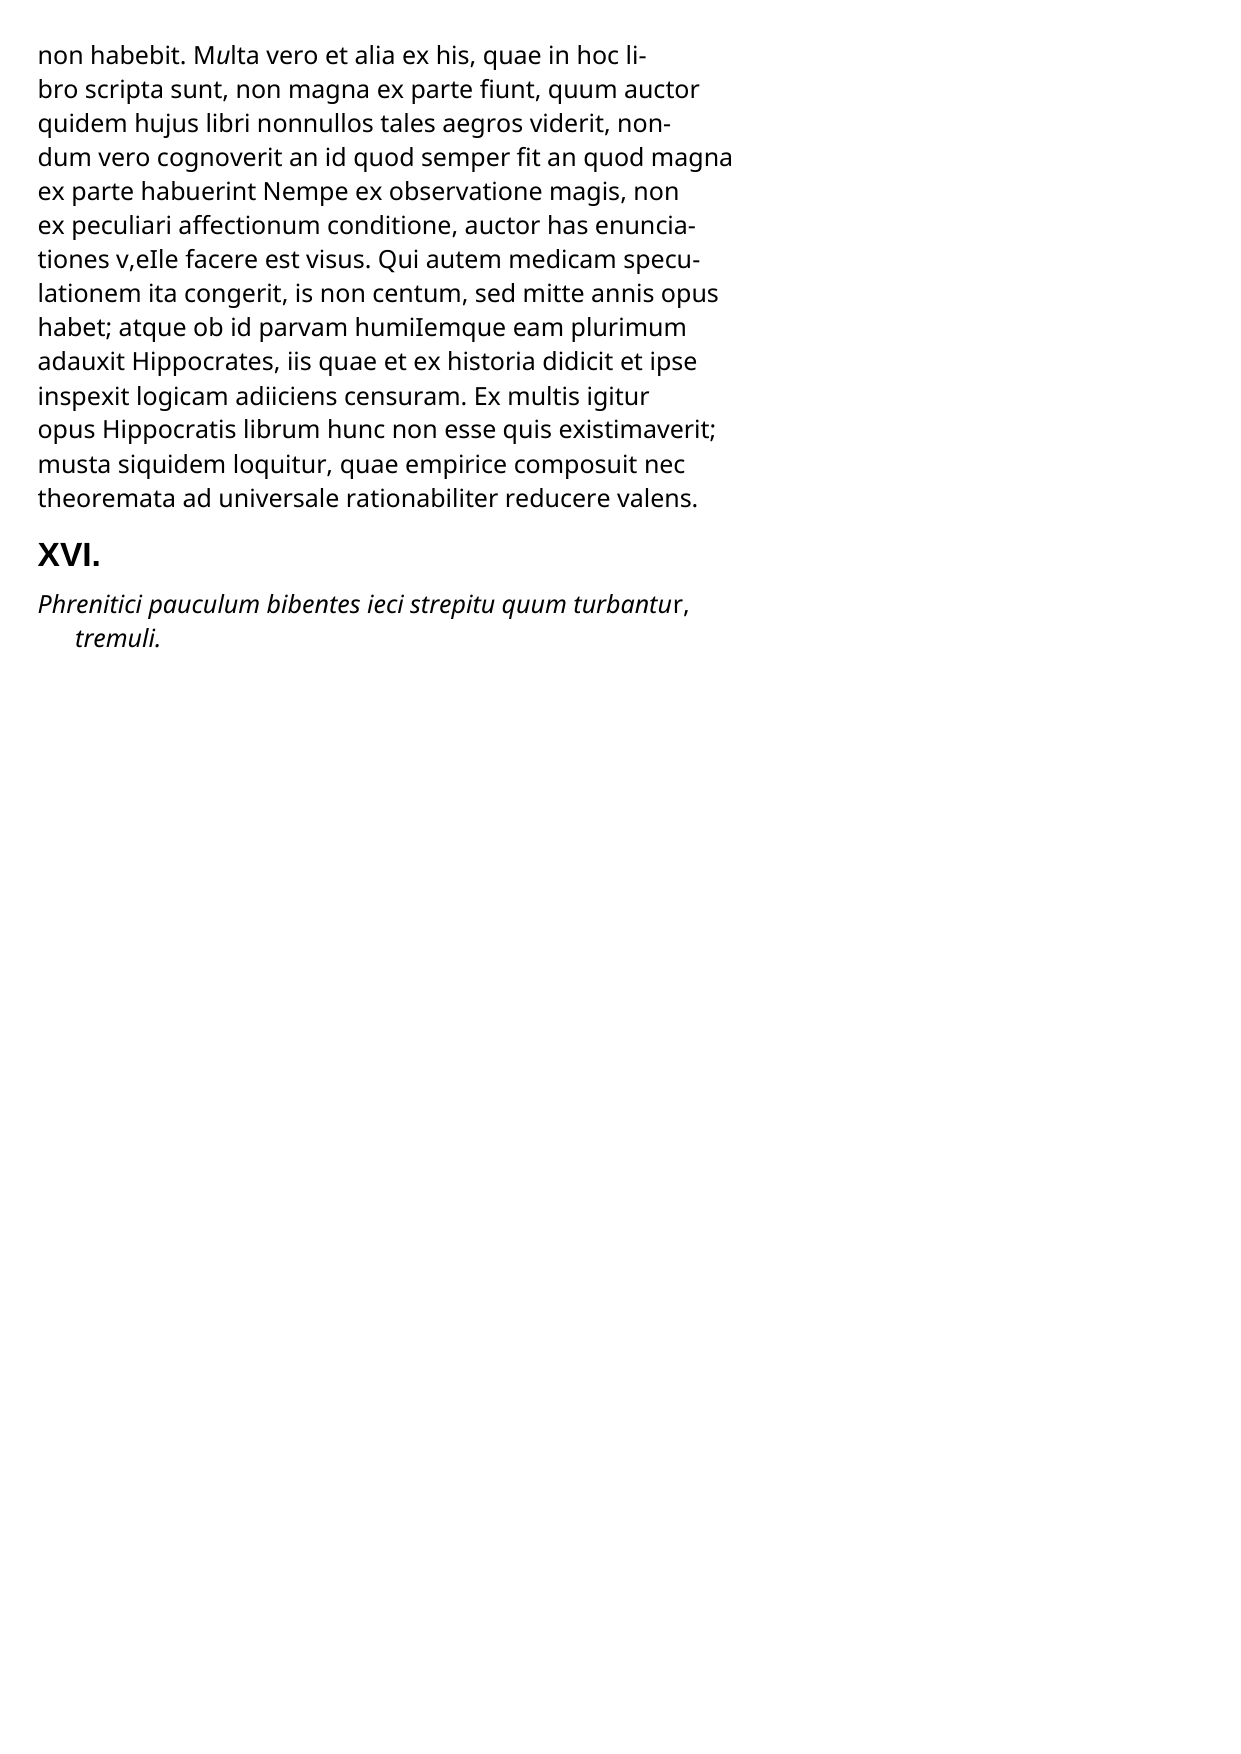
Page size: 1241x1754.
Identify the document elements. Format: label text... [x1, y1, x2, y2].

subtitle XVI. [37, 535, 1203, 574]
subtitle Phrenitici pauculum bibentes ieci strepitu quum turbantur, tremuli. [37, 586, 1203, 654]
text non habebit. Multa vero et alia ex his, quae in hoc li- bro scripta sunt, non magna ex parte fiunt, quum auctor quidem hujus libri nonnullos tales aegros viderit, non- dum vero cognoverit an id quod semper fit an quod magna ex parte habuerint Nempe ex observatione magis, non ex peculiari affectionum conditione, auctor has enuncia- tiones v,eIle facere est visus. Qui autem medicam specu- lationem ita congerit, is non centum, sed mitte annis opus habet; atque ob id parvam humiIemque eam plurimum adauxit Hippocrates, iis quae et ex historia didicit et ipse inspexit logicam adiiciens censuram. Ex multis igitur opus Hippocratis librum hunc non esse quis existimaverit; musta siquidem loquitur, quae empirice composuit nec theoremata ad universale rationabiliter reducere valens. [37, 37, 1203, 514]
